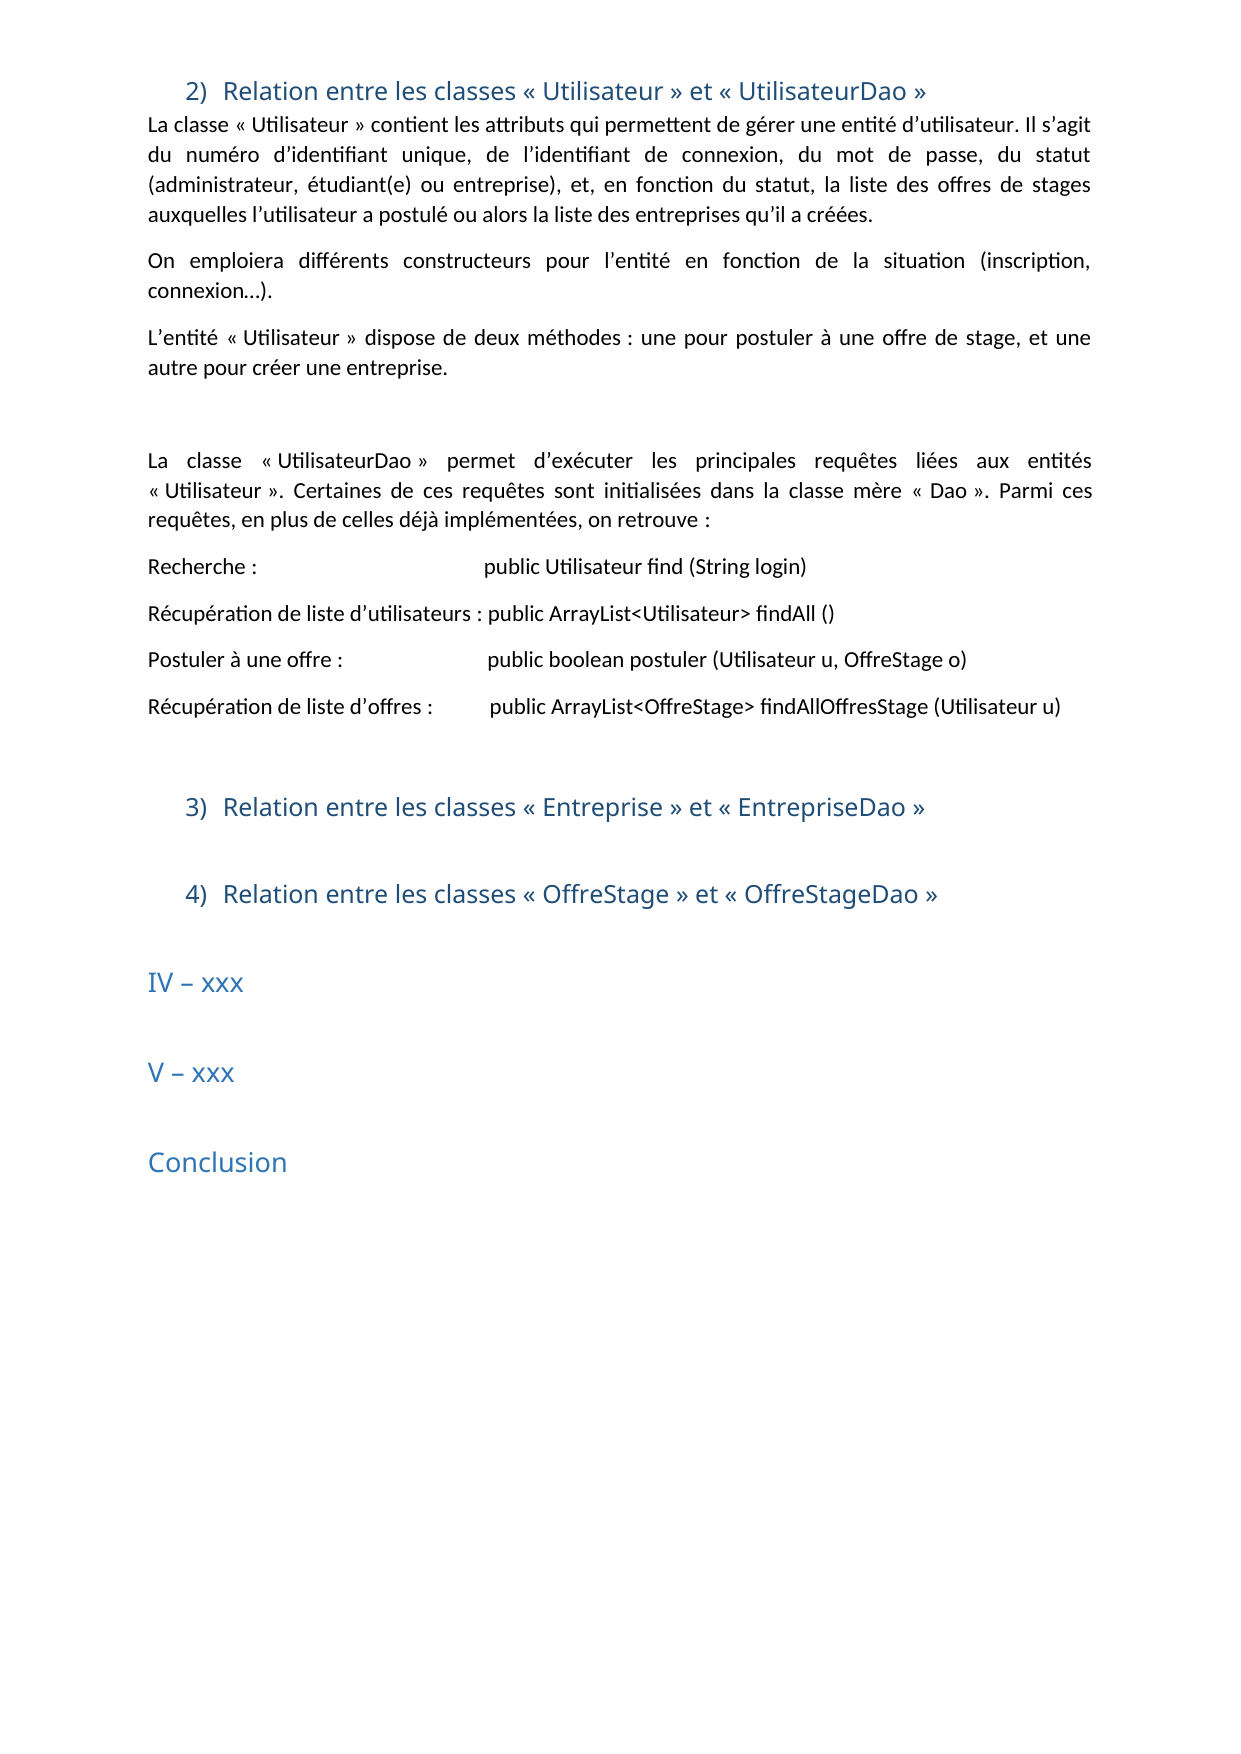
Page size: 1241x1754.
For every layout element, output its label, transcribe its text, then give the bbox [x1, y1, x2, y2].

text La classe « Utilisateur » contient les attributs qui permettent de gérer une entité d’utilisateur. Il s’agit du numéro d’identifiant unique, de l’identifiant de connexion, du mot de passe, du statut (administrateur, étudiant(e) ou entreprise), et, en fonction du statut, la liste des offres de stages auxquelles l’utilisateur a postulé ou alors la liste des entreprises qu’il a créées. [148, 110, 1093, 228]
text Recherche : public Utilisateur find (String login) [148, 552, 1093, 580]
subtitle V – xxx [148, 1053, 1093, 1090]
subtitle IV – xxx [148, 963, 1093, 1000]
text Récupération de liste d’utilisateurs : public ArrayList<Utilisateur> findAll () [148, 599, 1093, 627]
list Relation entre les classes « OffreStage » et « OffreStageDao » [185, 876, 1093, 910]
text La classe « UtilisateurDao » permet d’exécuter les principales requêtes liées aux entités « Utilisateur ». Certaines de ces requêtes sont initialisées dans la classe mère « Dao ». Parmi ces requêtes, en plus de celles déjà implémentées, on retrouve : [148, 446, 1093, 534]
subtitle Conclusion [148, 1143, 1093, 1180]
list Relation entre les classes « Entreprise » et « EntrepriseDao » [185, 789, 1093, 823]
text L’entité « Utilisateur » dispose de deux méthodes : une pour postuler à une offre de stage, et une autre pour créer une entreprise. [148, 323, 1093, 381]
list Relation entre les classes « Utilisateur » et « UtilisateurDao » [185, 74, 1093, 108]
text On emploiera différents constructeurs pour l’entité en fonction de la situation (inscription, connexion…). [148, 246, 1093, 304]
text Récupération de liste d’offres : public ArrayList<OffreStage> findAllOffresStage (Utilisateur u) [148, 692, 1093, 720]
text Postuler à une offre : public boolean postuler (Utilisateur u, OffreStage o) [148, 645, 1093, 673]
